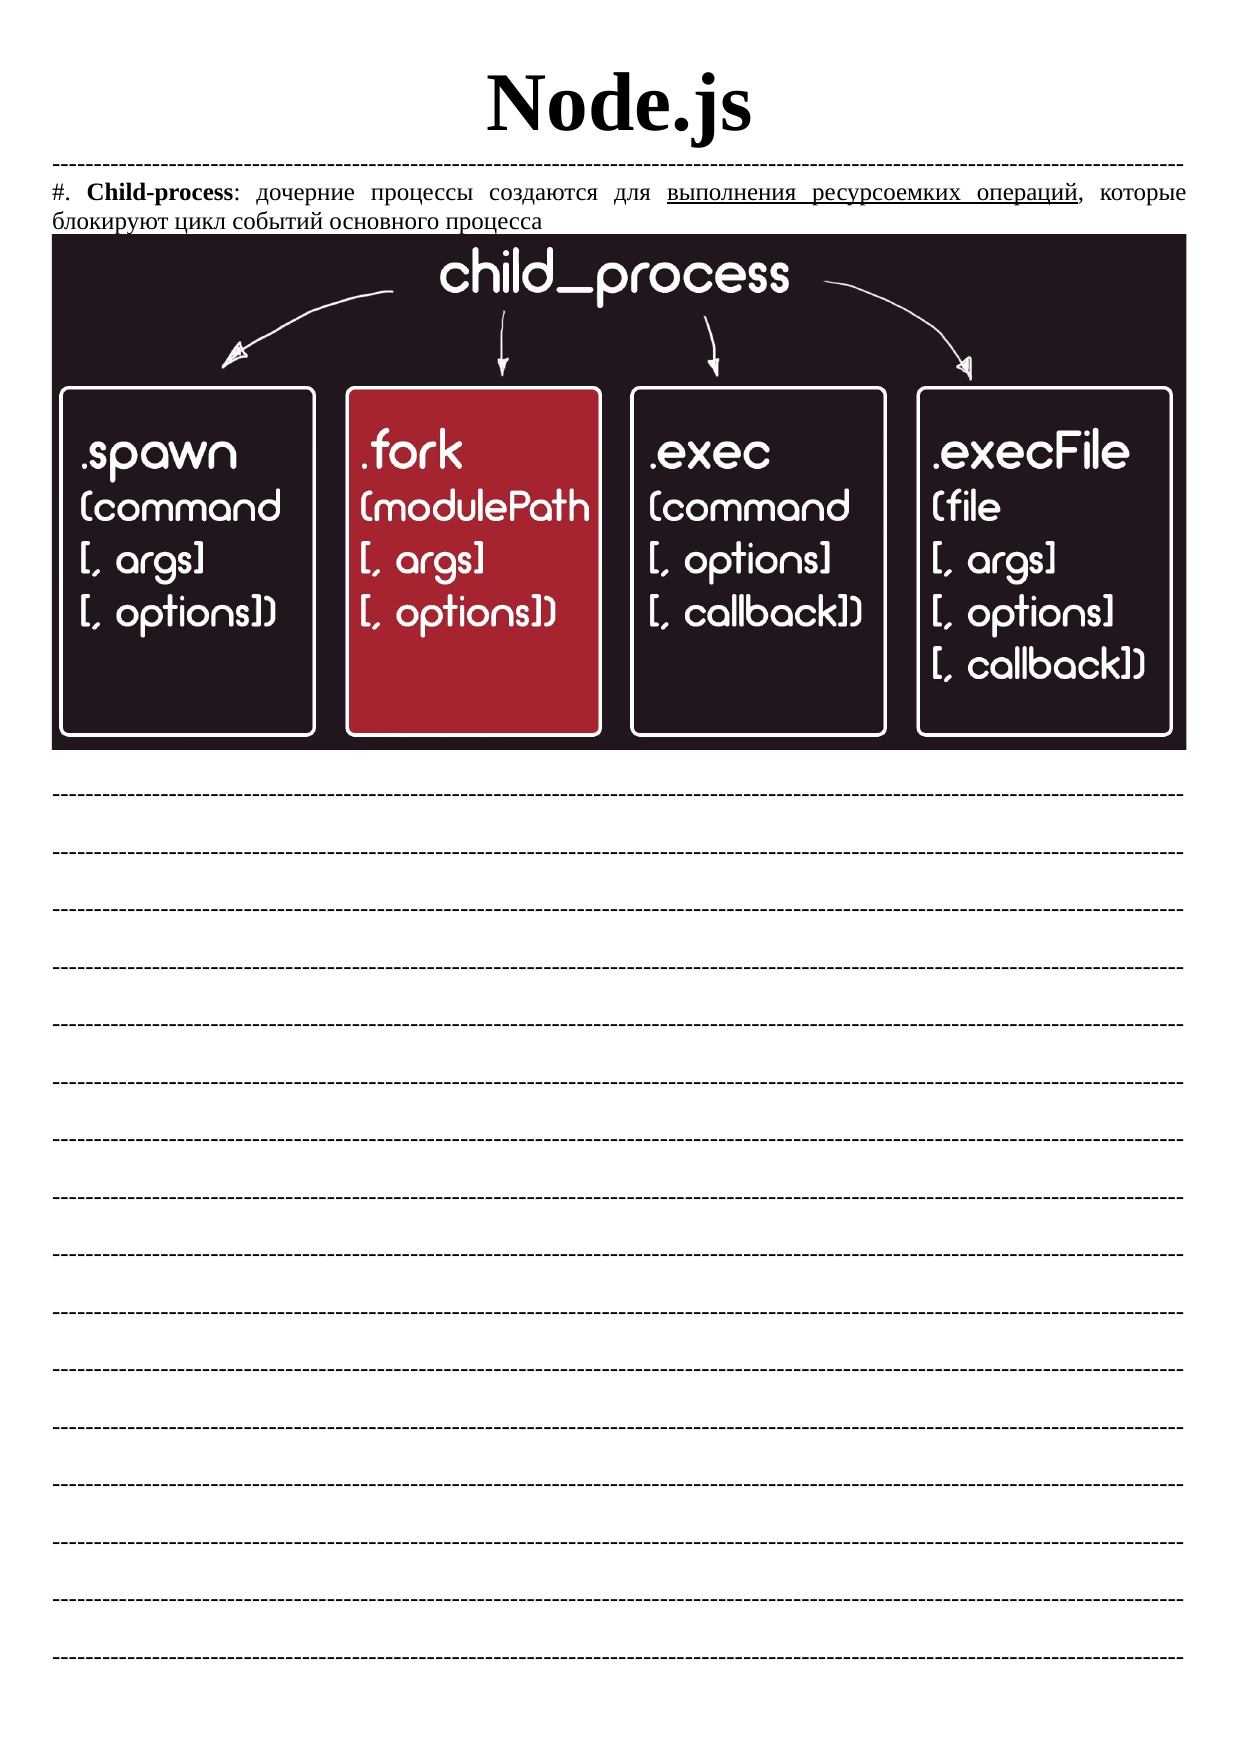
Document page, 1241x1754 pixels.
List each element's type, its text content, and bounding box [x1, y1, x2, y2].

text ---------------------------------------------------------------------------------------------------------------------------------------- [52, 1123, 1187, 1152]
text Node.js [52, 53, 1187, 148]
text ---------------------------------------------------------------------------------------------------------------------------------------- [52, 1066, 1187, 1095]
picture [51, 234, 1187, 750]
text ---------------------------------------------------------------------------------------------------------------------------------------- [52, 1641, 1187, 1670]
text ---------------------------------------------------------------------------------------------------------------------------------------- [52, 1238, 1187, 1267]
text ---------------------------------------------------------------------------------------------------------------------------------------- [52, 1008, 1187, 1037]
text ---------------------------------------------------------------------------------------------------------------------------------------- [52, 1296, 1187, 1325]
text ---------------------------------------------------------------------------------------------------------------------------------------- [52, 1583, 1187, 1612]
text ---------------------------------------------------------------------------------------------------------------------------------------- [52, 951, 1187, 980]
text ---------------------------------------------------------------------------------------------------------------------------------------- [52, 1468, 1187, 1497]
text ---------------------------------------------------------------------------------------------------------------------------------------- [52, 1411, 1187, 1440]
text ---------------------------------------------------------------------------------------------------------------------------------------- [52, 1353, 1187, 1382]
text ---------------------------------------------------------------------------------------------------------------------------------------- [52, 778, 1187, 807]
text ---------------------------------------------------------------------------------------------------------------------------------------- [52, 148, 1187, 177]
text ---------------------------------------------------------------------------------------------------------------------------------------- [52, 1526, 1187, 1555]
text #. Child-process: дочерние процессы создаются для выполнения ресурсоемких операций, которые блокируют цикл событий основного процесса [52, 177, 1187, 234]
text ---------------------------------------------------------------------------------------------------------------------------------------- [52, 1181, 1187, 1210]
text ---------------------------------------------------------------------------------------------------------------------------------------- [52, 836, 1187, 865]
text ---------------------------------------------------------------------------------------------------------------------------------------- [52, 893, 1187, 922]
